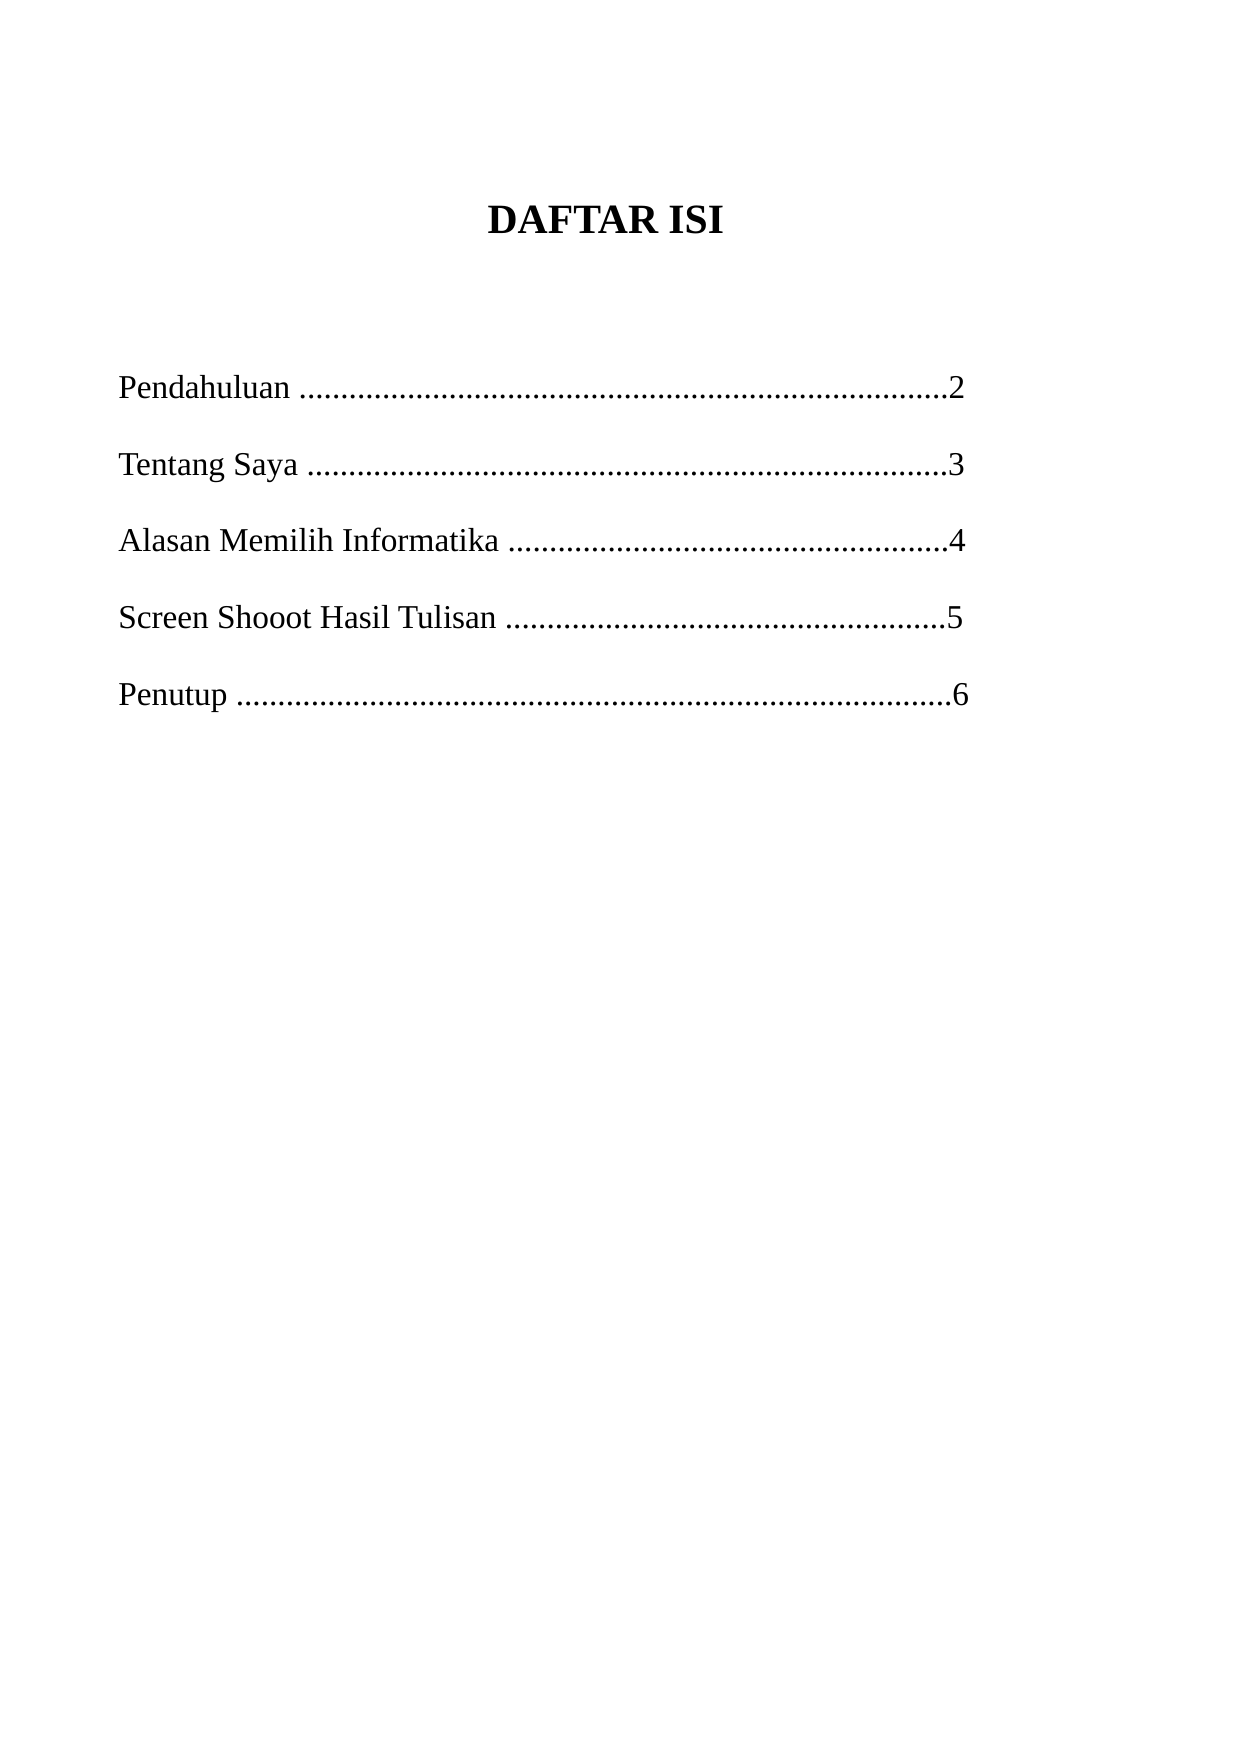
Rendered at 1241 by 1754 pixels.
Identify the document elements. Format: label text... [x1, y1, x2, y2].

text Pendahuluan ..............................................................................2 [118, 367, 1122, 406]
text Alasan Memilih Informatika .....................................................4 [118, 521, 1122, 559]
text DAFTAR ISI [118, 195, 1122, 243]
text Screen Shooot Hasil Tulisan .....................................................5 [118, 597, 1122, 636]
text Penutup ......................................................................................6 [118, 674, 1122, 712]
text Tentang Saya .............................................................................3 [118, 444, 1122, 482]
